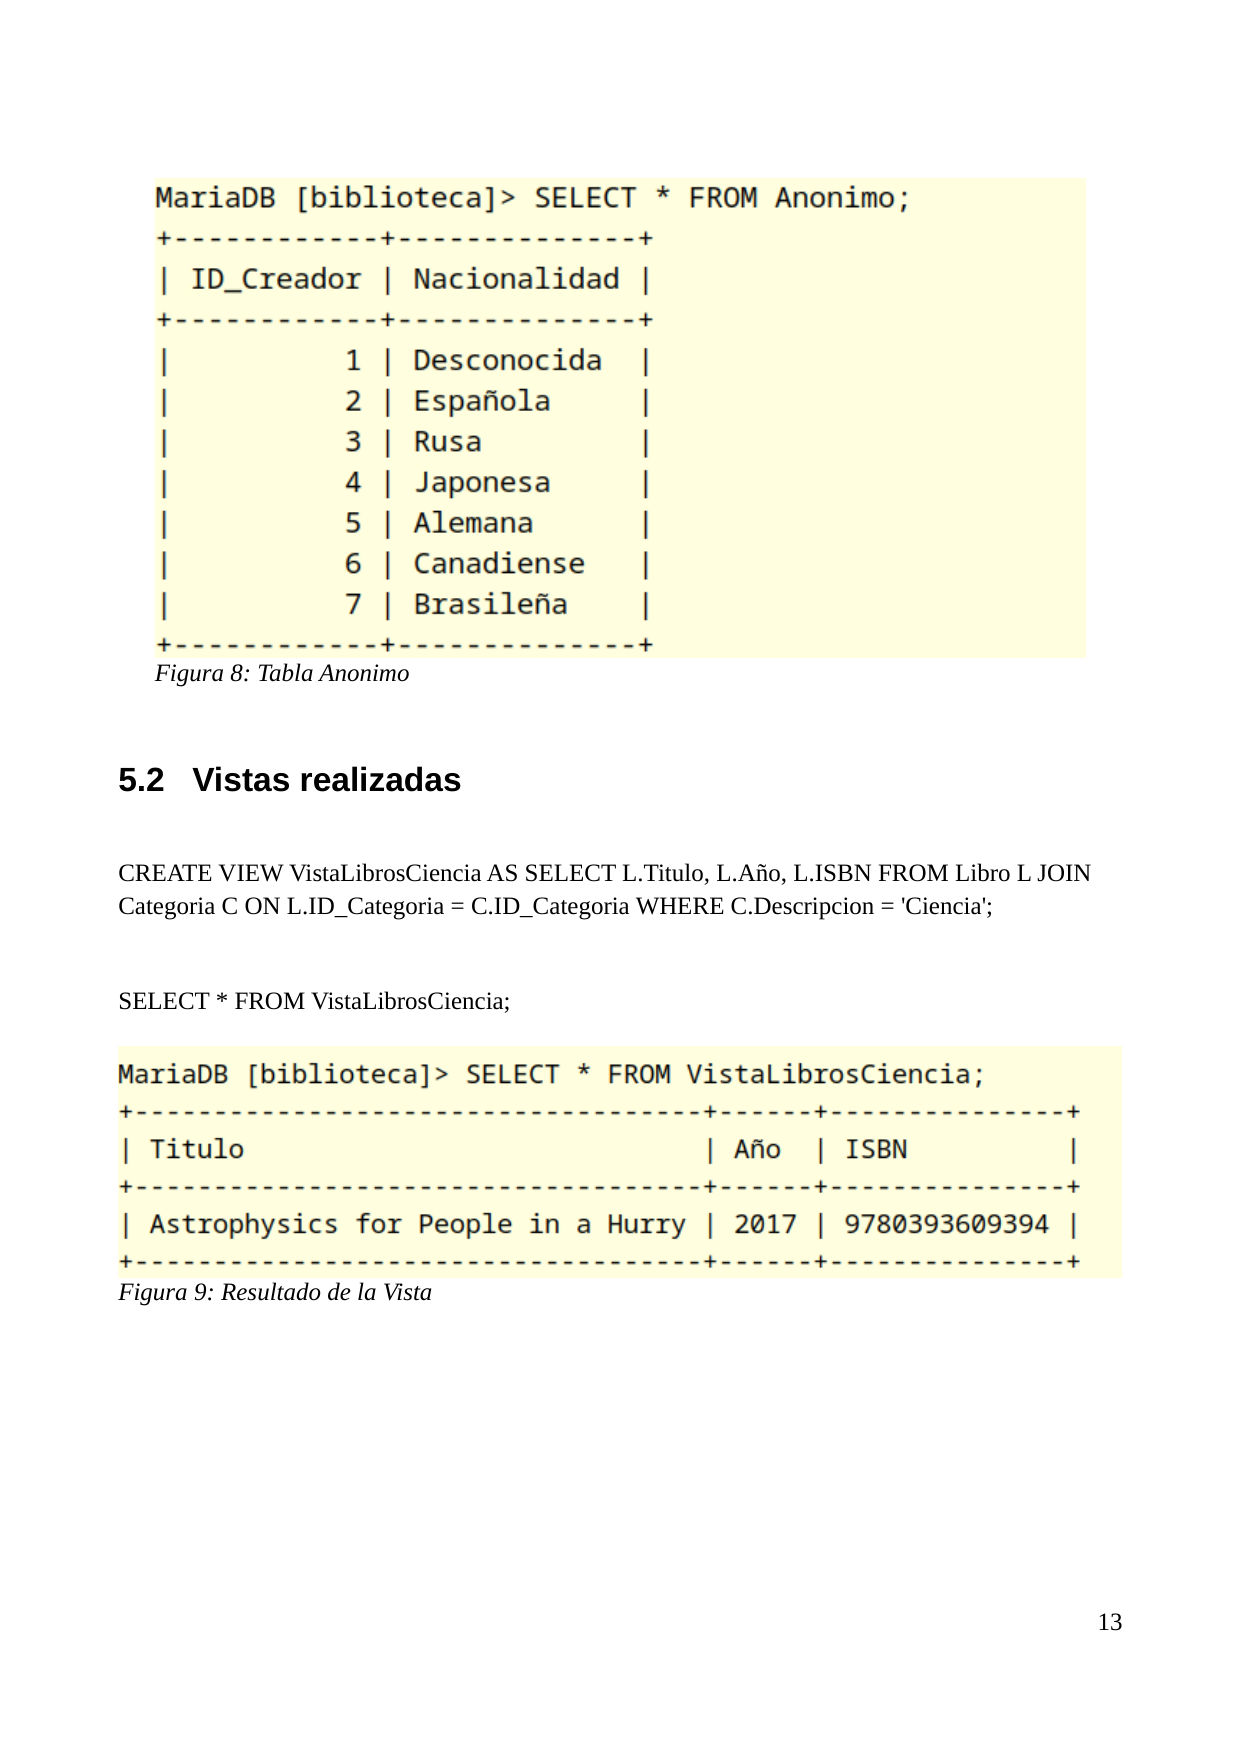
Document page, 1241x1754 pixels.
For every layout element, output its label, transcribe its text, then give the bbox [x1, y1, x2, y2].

text SELECT * FROM VistaLibrosCiencia; [118, 986, 1122, 1015]
text Figura 9: Resultado de la Vista [118, 1278, 1122, 1306]
text CREATE VIEW VistaLibrosCiencia AS SELECT L.Titulo, L.Año, L.ISBN FROM Libro L JOIN Categoria C ON L.ID_Categoria = C.ID_Categoria WHERE C.Descripcion = 'Ciencia'; [118, 858, 1122, 920]
picture [118, 1046, 1123, 1278]
subtitle Vistas realizadas [118, 759, 1122, 798]
picture [154, 178, 1086, 658]
text Figura 8: Tabla Anonimo [154, 658, 1086, 687]
